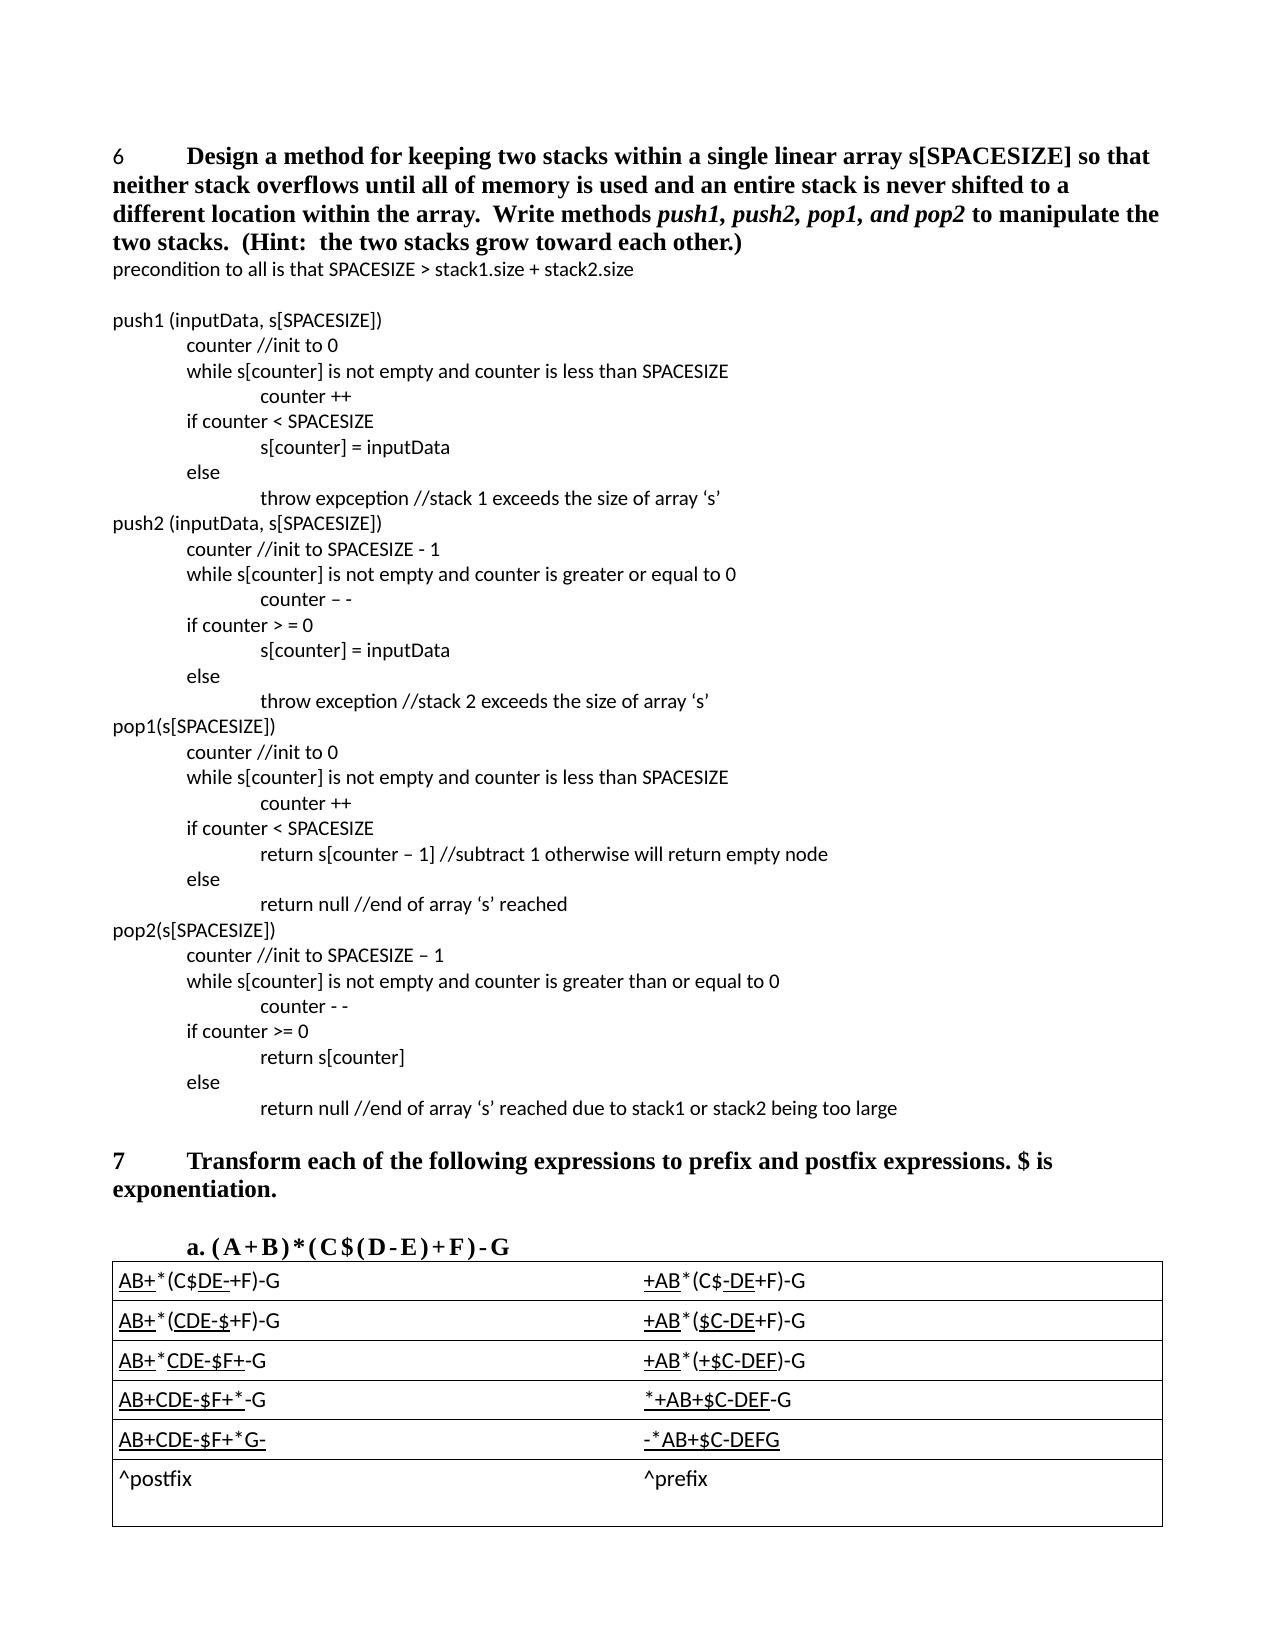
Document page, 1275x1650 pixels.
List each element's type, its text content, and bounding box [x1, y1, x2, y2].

table_cell *+AB+$C-DEF-G [638, 1381, 1162, 1419]
text if counter > = 0 [112, 612, 1162, 637]
text while s[counter] is not empty and counter is less than SPACESIZE [112, 358, 1162, 383]
text while s[counter] is not empty and counter is greater or equal to 0 [112, 561, 1162, 587]
table_cell ^postfix [113, 1460, 637, 1526]
table_cell -*AB+$C-DEFG [638, 1420, 1162, 1459]
table_cell AB+CDE-$F+*G- [113, 1420, 637, 1459]
list Design a method for keeping two stacks within a single linear array s[SPACESIZE] so that neither stack overflows until all of memory is used and an entire stack is never shifted to a different location within the array. Write methods push1, push2, pop1, and pop2 to manipulate the two stacks. (Hint: the two stacks grow toward each other.) [112, 141, 1162, 256]
list Transform each of the following expressions to prefix and postfix expressions. $ is exponentiation. [112, 1146, 1162, 1203]
text return null //end of array ‘s’ reached [112, 892, 1162, 917]
table_header +AB*(C$-DE+F)-G [638, 1262, 1162, 1300]
text push1 (inputData, s[SPACESIZE]) [112, 307, 1162, 332]
text s[counter] = inputData [112, 434, 1162, 459]
text precondition to all is that SPACESIZE > stack1.size + stack2.size [112, 256, 1162, 282]
text if counter >= 0 [112, 1019, 1162, 1044]
text else [112, 663, 1162, 688]
text throw expception //stack 1 exceeds the size of array ‘s’ [112, 485, 1162, 510]
text counter – - [112, 587, 1162, 612]
text else [112, 1069, 1162, 1095]
table_cell ^prefix [638, 1460, 1162, 1526]
table_cell AB+*(CDE-$+F)-G [113, 1301, 637, 1340]
text if counter < SPACESIZE [112, 409, 1162, 434]
text pop1(s[SPACESIZE]) [112, 714, 1162, 739]
text counter //init to SPACESIZE – 1 [112, 942, 1162, 968]
table_cell AB+CDE-$F+*-G [113, 1381, 637, 1419]
text return s[counter] [112, 1044, 1162, 1069]
text counter //init to 0 [112, 739, 1162, 764]
text s[counter] = inputData [112, 637, 1162, 663]
table_cell +AB*(+$C-DEF)-G [638, 1341, 1162, 1379]
table_cell AB+*CDE-$F+-G [113, 1341, 637, 1379]
table_cell +AB*($C-DE+F)-G [638, 1301, 1162, 1340]
text counter //init to SPACESIZE - 1 [112, 536, 1162, 561]
text while s[counter] is not empty and counter is less than SPACESIZE [112, 764, 1162, 790]
text else [112, 866, 1162, 892]
text push2 (inputData, s[SPACESIZE]) [112, 510, 1162, 536]
text counter //init to 0 [112, 332, 1162, 358]
table_header AB+*(C$DE-+F)-G [113, 1262, 637, 1300]
text while s[counter] is not empty and counter is greater than or equal to 0 [112, 968, 1162, 993]
text if counter < SPACESIZE [112, 815, 1162, 841]
text return null //end of array ‘s’ reached due to stack1 or stack2 being too large [112, 1095, 1162, 1120]
text counter ++ [112, 383, 1162, 409]
text return s[counter – 1] //subtract 1 otherwise will return empty node [112, 841, 1162, 866]
text throw exception //stack 2 exceeds the size of array ‘s’ [112, 688, 1162, 714]
text pop2(s[SPACESIZE]) [112, 917, 1162, 942]
text counter ++ [112, 790, 1162, 815]
text else [112, 459, 1162, 485]
text counter - - [112, 993, 1162, 1019]
text a. (A+B)*(C$(D-E)+F)-G [186, 1232, 1162, 1261]
